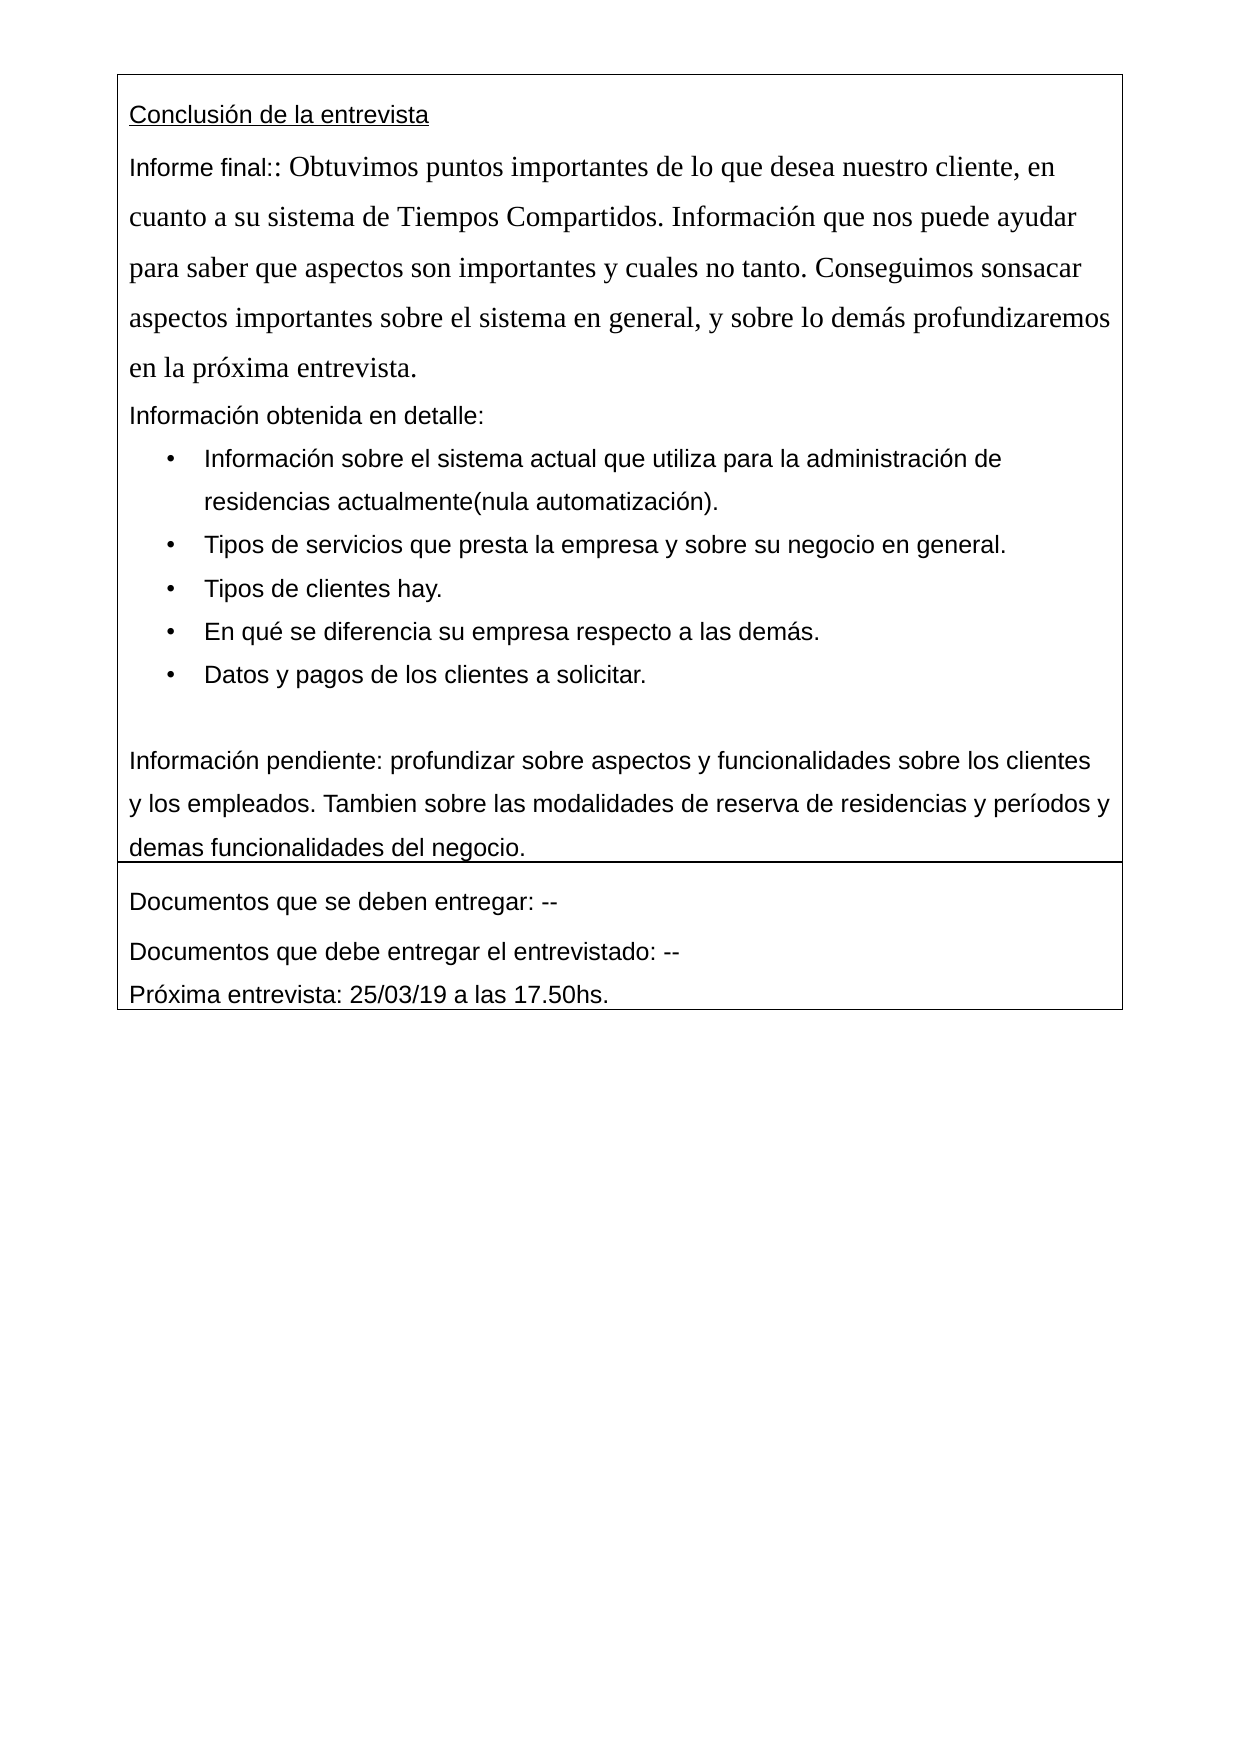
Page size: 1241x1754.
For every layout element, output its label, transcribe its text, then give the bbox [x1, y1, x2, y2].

table_cell Conclusión de la entrevista Informe final:: Obtuvimos puntos importantes de lo que desea nuestro cliente, en cuanto a su sistema de Tiempos Compartidos. Información que nos puede ayudar para saber que aspectos son importantes y cuales no tanto. Conseguimos sonsacar aspectos importantes sobre el sistema en general, y sobre lo demás profundizaremos en la próxima entrevista. Información obtenida en detalle: Información sobre el sistema actual que utiliza para la administración de residencias actualmente(nula automatización). Tipos de servicios que presta la empresa y sobre su negocio en general. Tipos de clientes hay. En qué se diferencia su empresa respecto a las demás. Datos y pagos de los clientes a solicitar. Información pendiente: profundizar sobre aspectos y funcionalidades sobre los clientes y los empleados. Tambien sobre las modalidades de reserva de residencias y períodos y demas funcionalidades del negocio. [118, 75, 1122, 861]
table_cell Documentos que se deben entregar: -- Documentos que debe entregar el entrevistado: -- Próxima entrevista: 25/03/19 a las 17.50hs. [118, 863, 1122, 1009]
